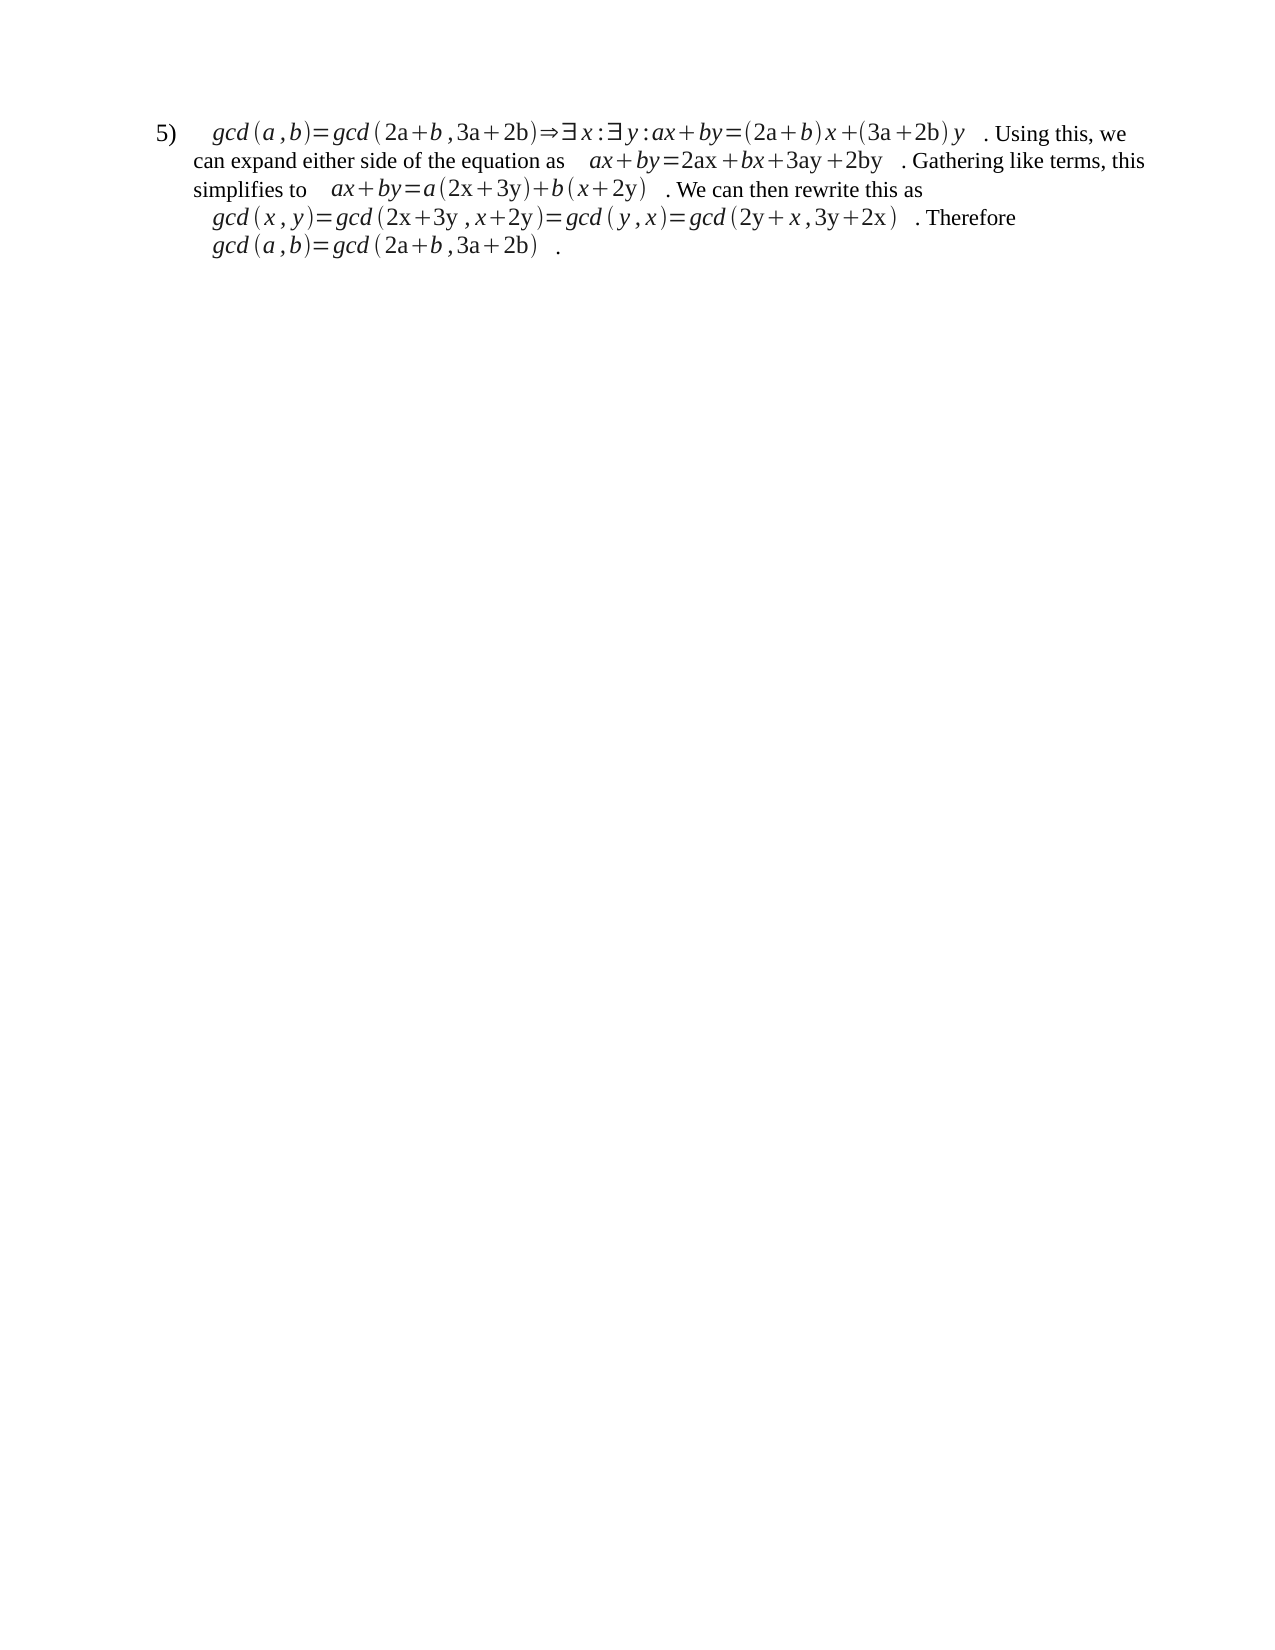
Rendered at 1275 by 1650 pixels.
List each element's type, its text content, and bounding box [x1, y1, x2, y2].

list . Using this, we can expand either side of the equation as . Gathering like terms, this simplifies to . We can then rewrite this as . Therefore . [156, 118, 1157, 261]
